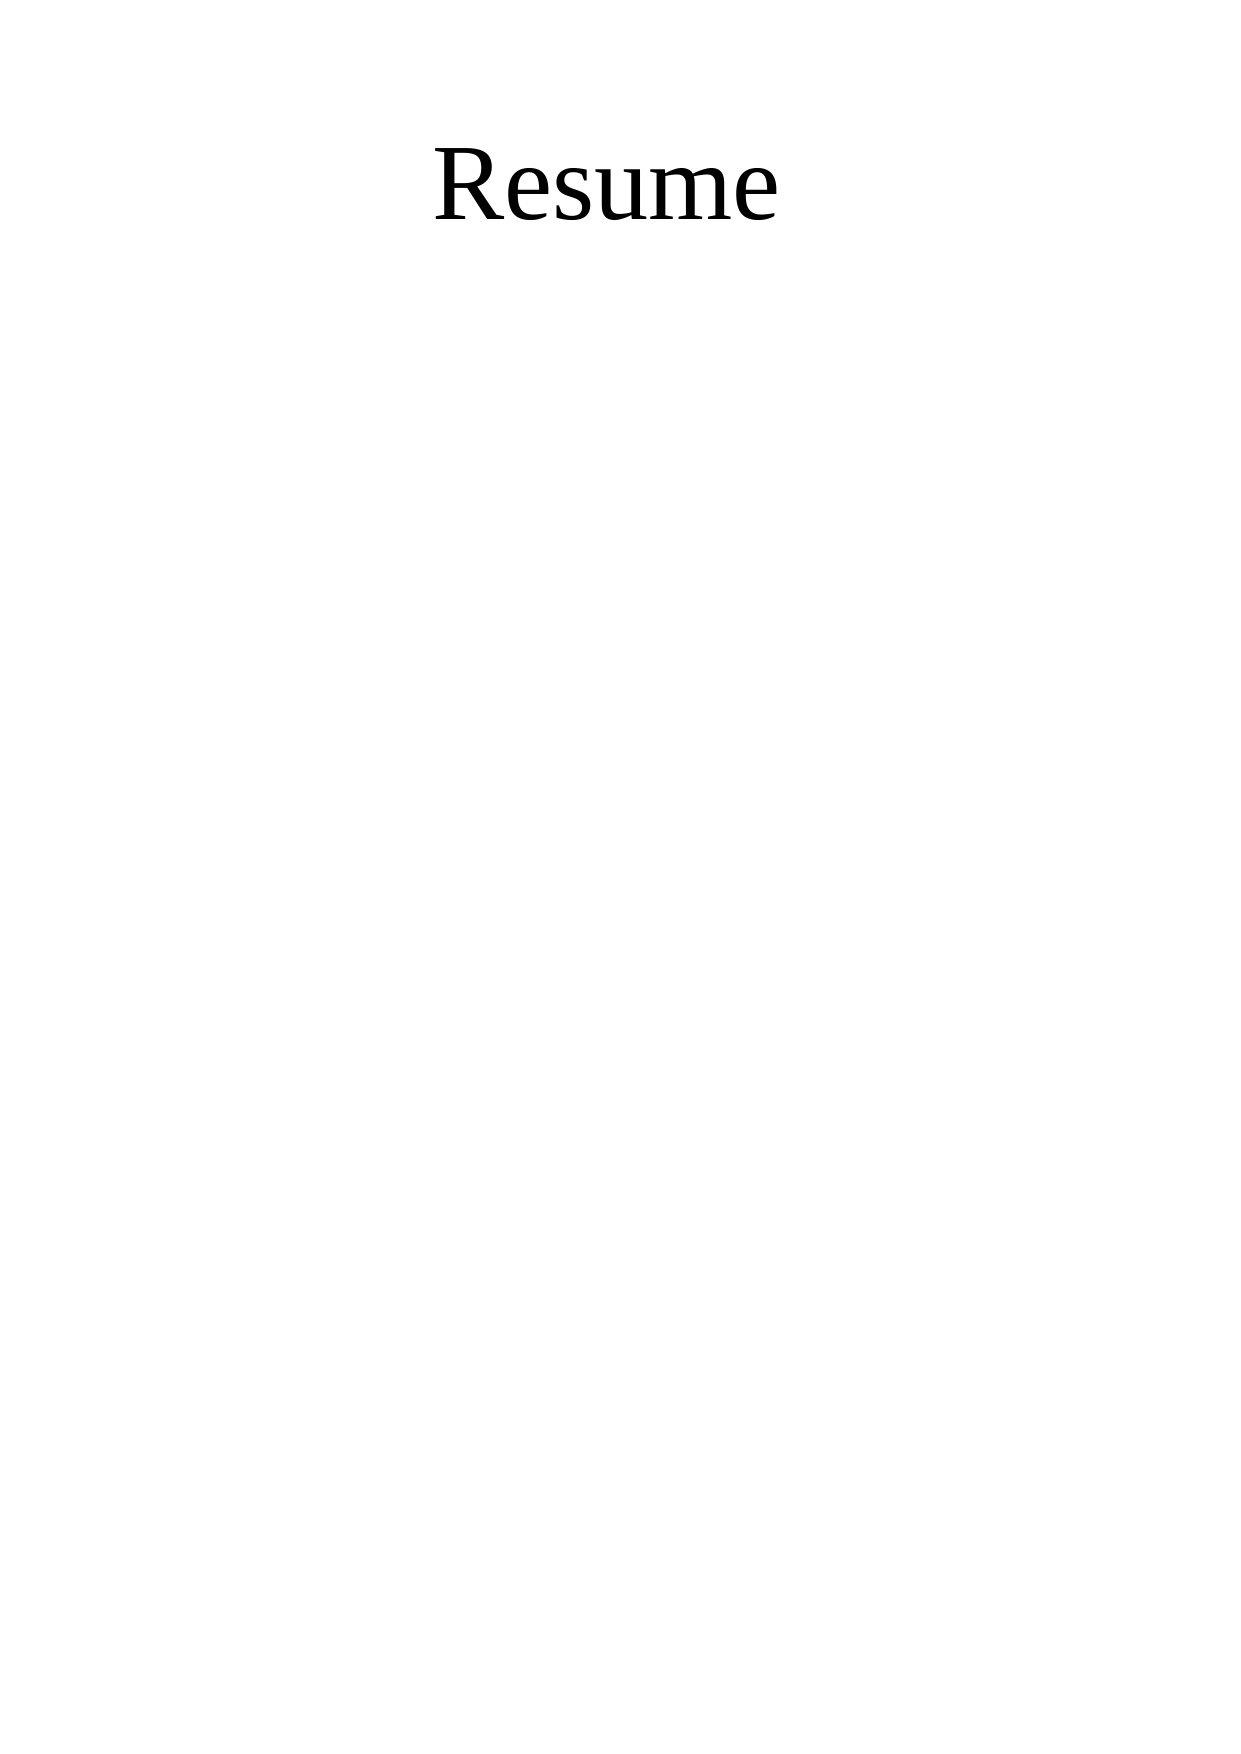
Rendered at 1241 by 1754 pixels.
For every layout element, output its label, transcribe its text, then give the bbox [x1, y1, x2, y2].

text Resume [118, 118, 1122, 243]
